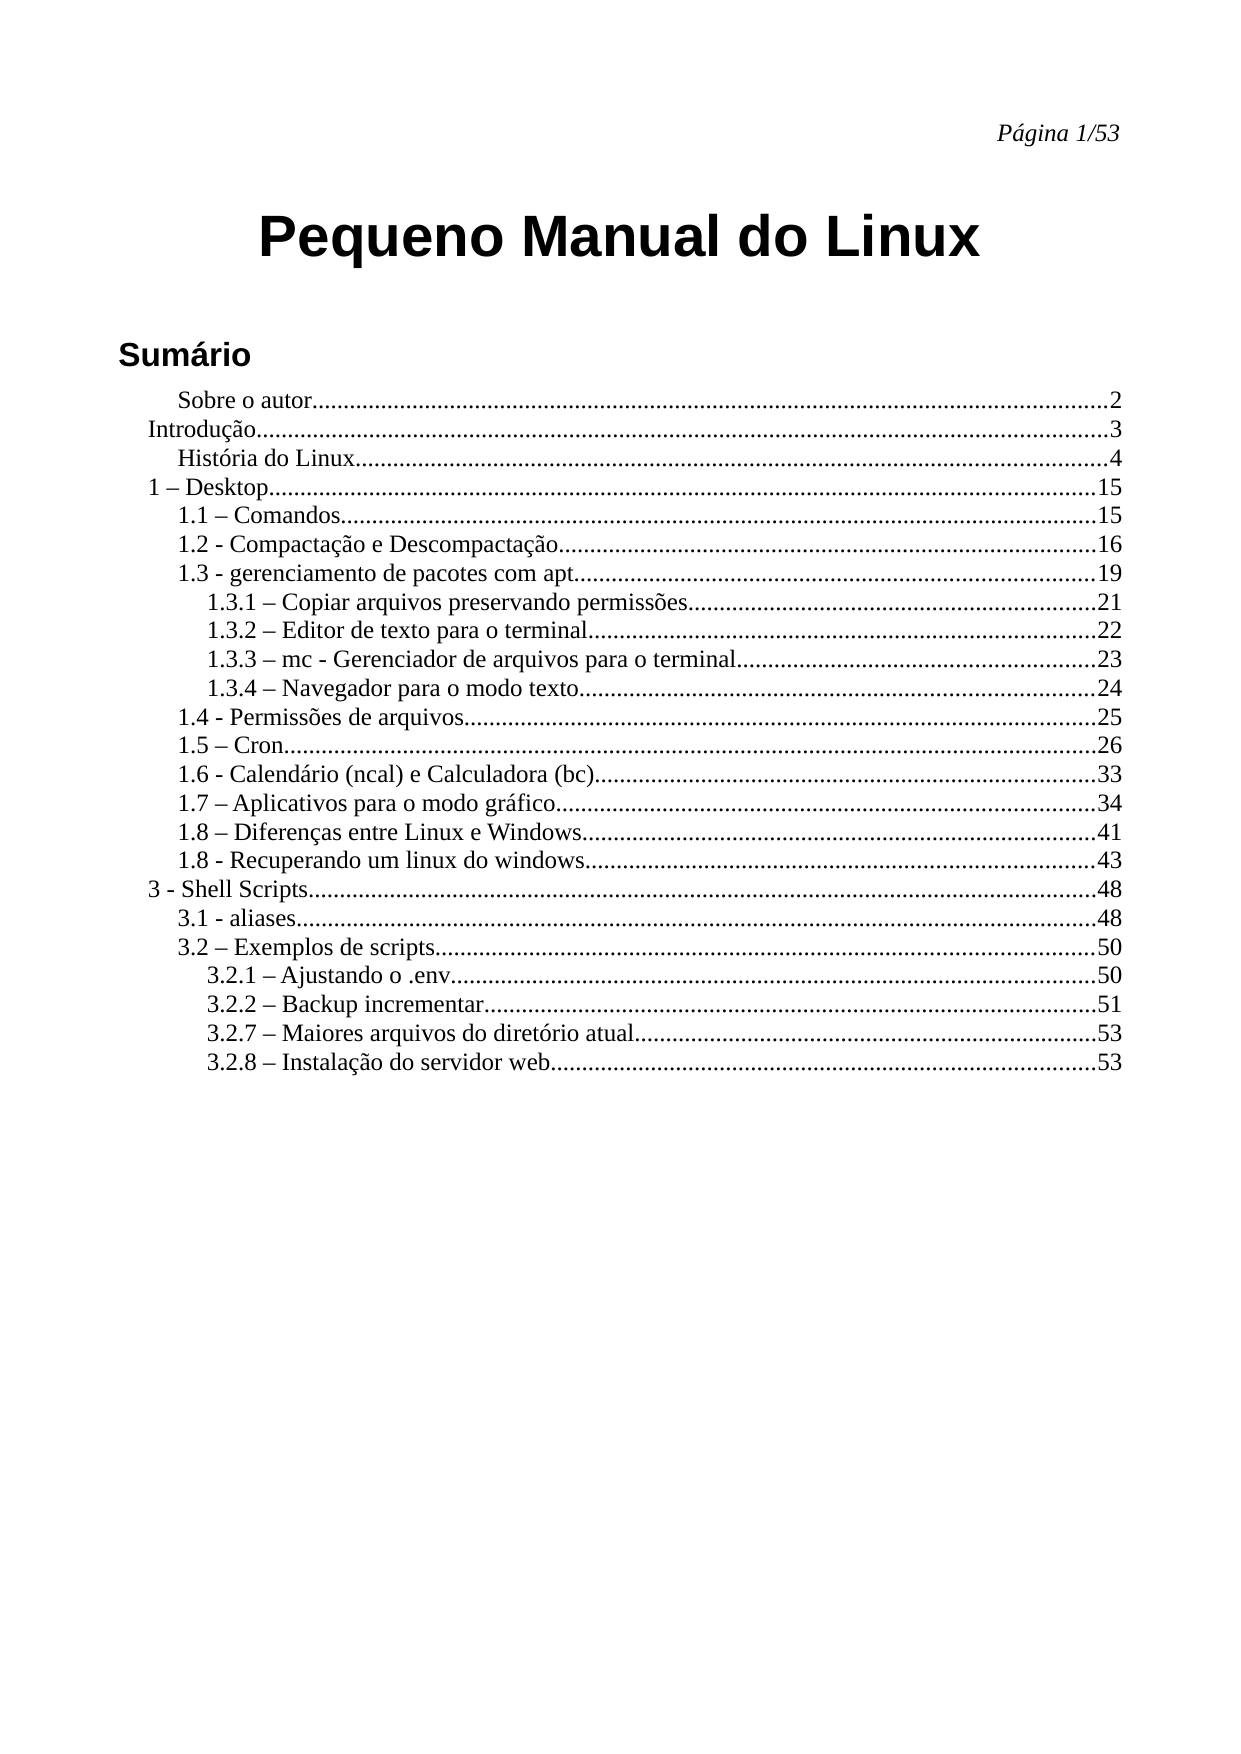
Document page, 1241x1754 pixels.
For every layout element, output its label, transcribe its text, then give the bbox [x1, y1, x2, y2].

text 1.8 – Diferenças entre Linux e Windows 41 [177, 817, 1122, 846]
text 3.2.2 – Backup incrementar 51 [207, 989, 1122, 1018]
text 1.2 - Compactação e Descompactação 16 [177, 529, 1122, 558]
text História do Linux 4 [177, 443, 1122, 472]
text 1.7 – Aplicativos para o modo gráfico 34 [177, 788, 1122, 817]
text 1.5 – Cron 26 [177, 731, 1122, 759]
text 3.2 – Exemplos de scripts 50 [177, 932, 1122, 961]
text 1.3 - gerenciamento de pacotes com apt 19 [177, 558, 1122, 587]
text 3 - Shell Scripts 48 [148, 874, 1122, 903]
text 1.6 - Calendário (ncal) e Calculadora (bc) 33 [177, 759, 1122, 788]
text 3.2.1 – Ajustando o .env 50 [207, 961, 1122, 989]
text 1.4 - Permissões de arquivos 25 [177, 702, 1122, 731]
text 1.1 – Comandos 15 [177, 501, 1122, 529]
text 3.2.7 – Maiores arquivos do diretório atual 53 [207, 1018, 1122, 1047]
text Introdução 3 [148, 414, 1122, 443]
text Sobre o autor 2 [177, 386, 1122, 414]
text 1.3.3 – mc - Gerenciador de arquivos para o terminal 23 [207, 644, 1122, 673]
text 1.8 - Recuperando um linux do windows 43 [177, 846, 1122, 874]
title Pequeno Manual do Linux [118, 201, 1122, 268]
text 3.1 - aliases 48 [177, 903, 1122, 932]
text 3.2.8 – Instalação do servidor web 53 [207, 1047, 1122, 1076]
text 1.3.1 – Copiar arquivos preservando permissões 21 [207, 587, 1122, 616]
text 1.3.2 – Editor de texto para o terminal 22 [207, 616, 1122, 644]
text 1 – Desktop 15 [148, 472, 1122, 501]
subtitle Sumário [118, 335, 1122, 373]
text 1.3.4 – Navegador para o modo texto 24 [207, 673, 1122, 702]
